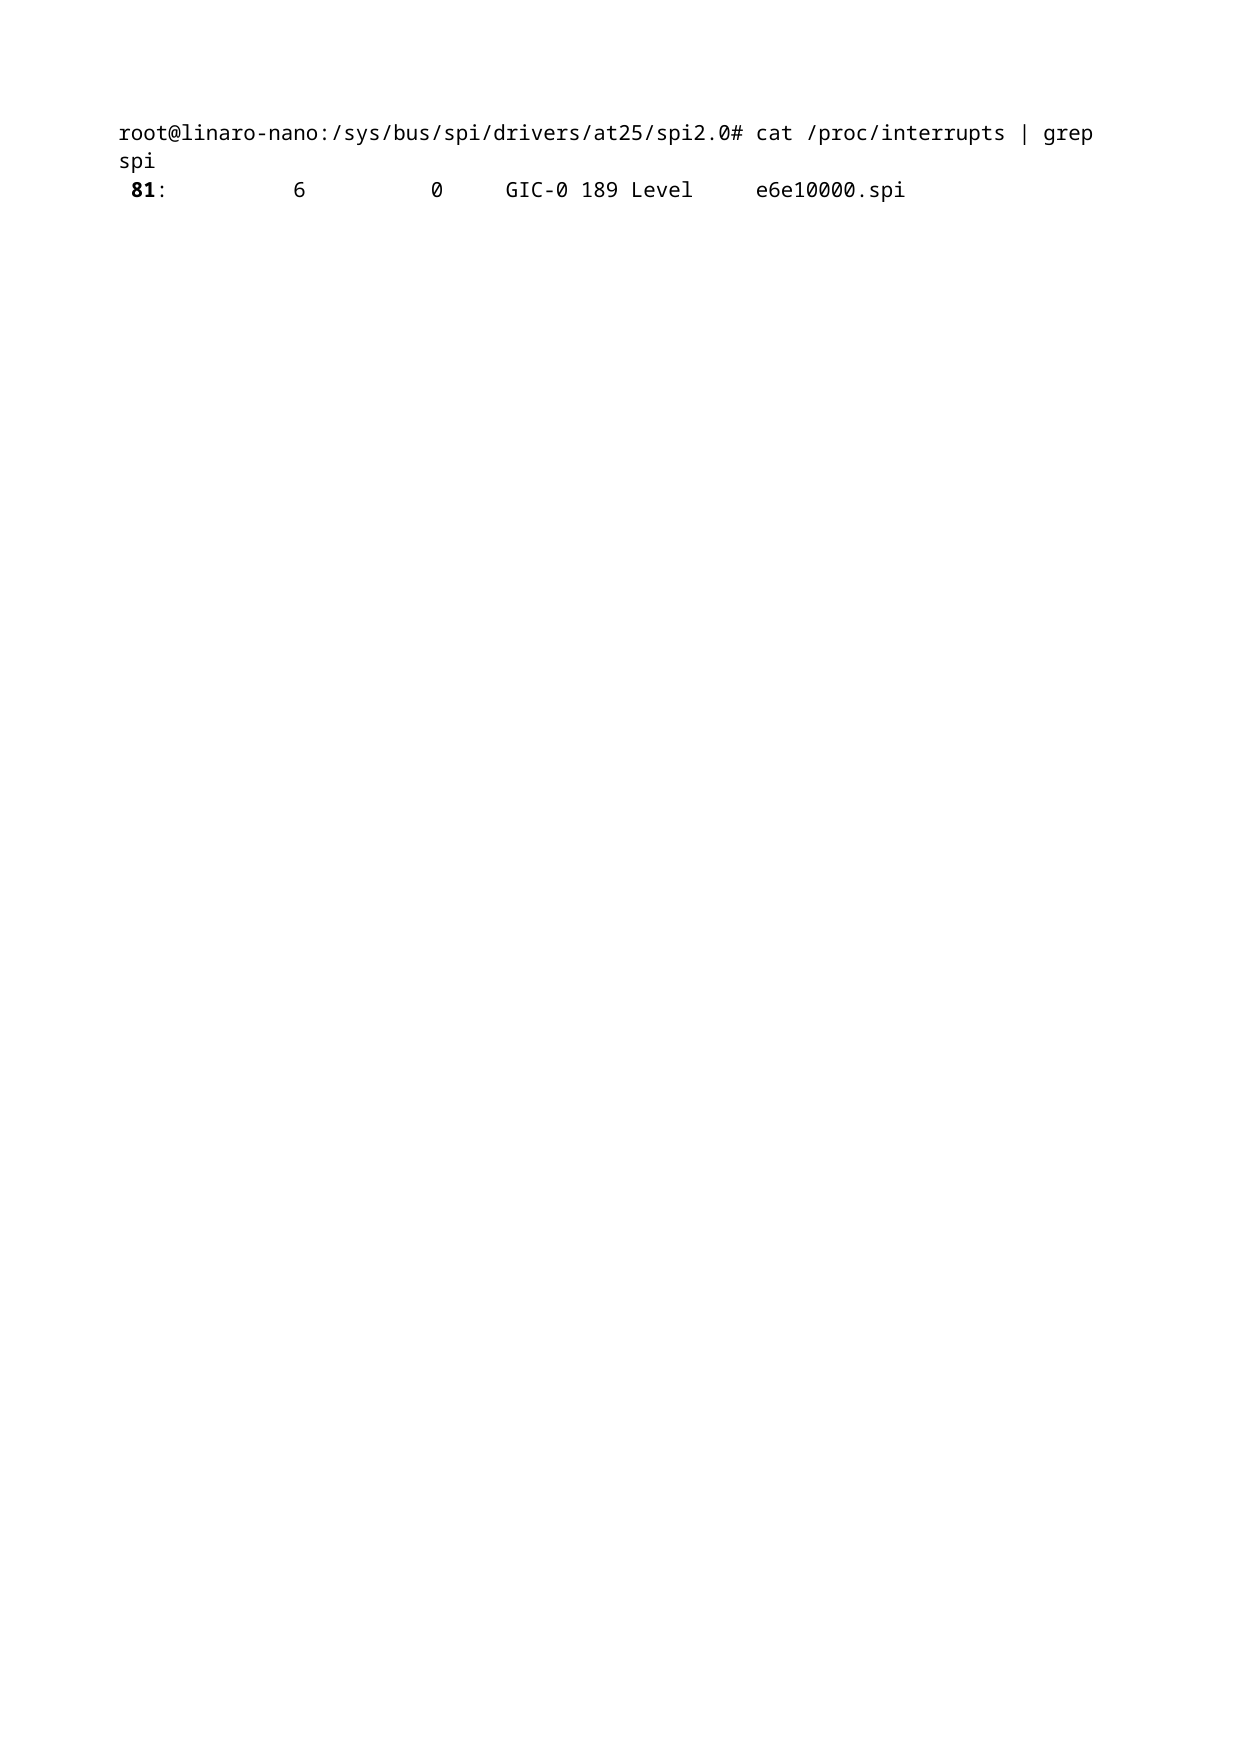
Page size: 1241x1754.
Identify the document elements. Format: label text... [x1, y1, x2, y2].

text 81: 6 0 GIC-0 189 Level e6e10000.spi [118, 175, 1122, 203]
text root@linaro-nano:/sys/bus/spi/drivers/at25/spi2.0# cat /proc/interrupts | grep spi [118, 118, 1122, 175]
